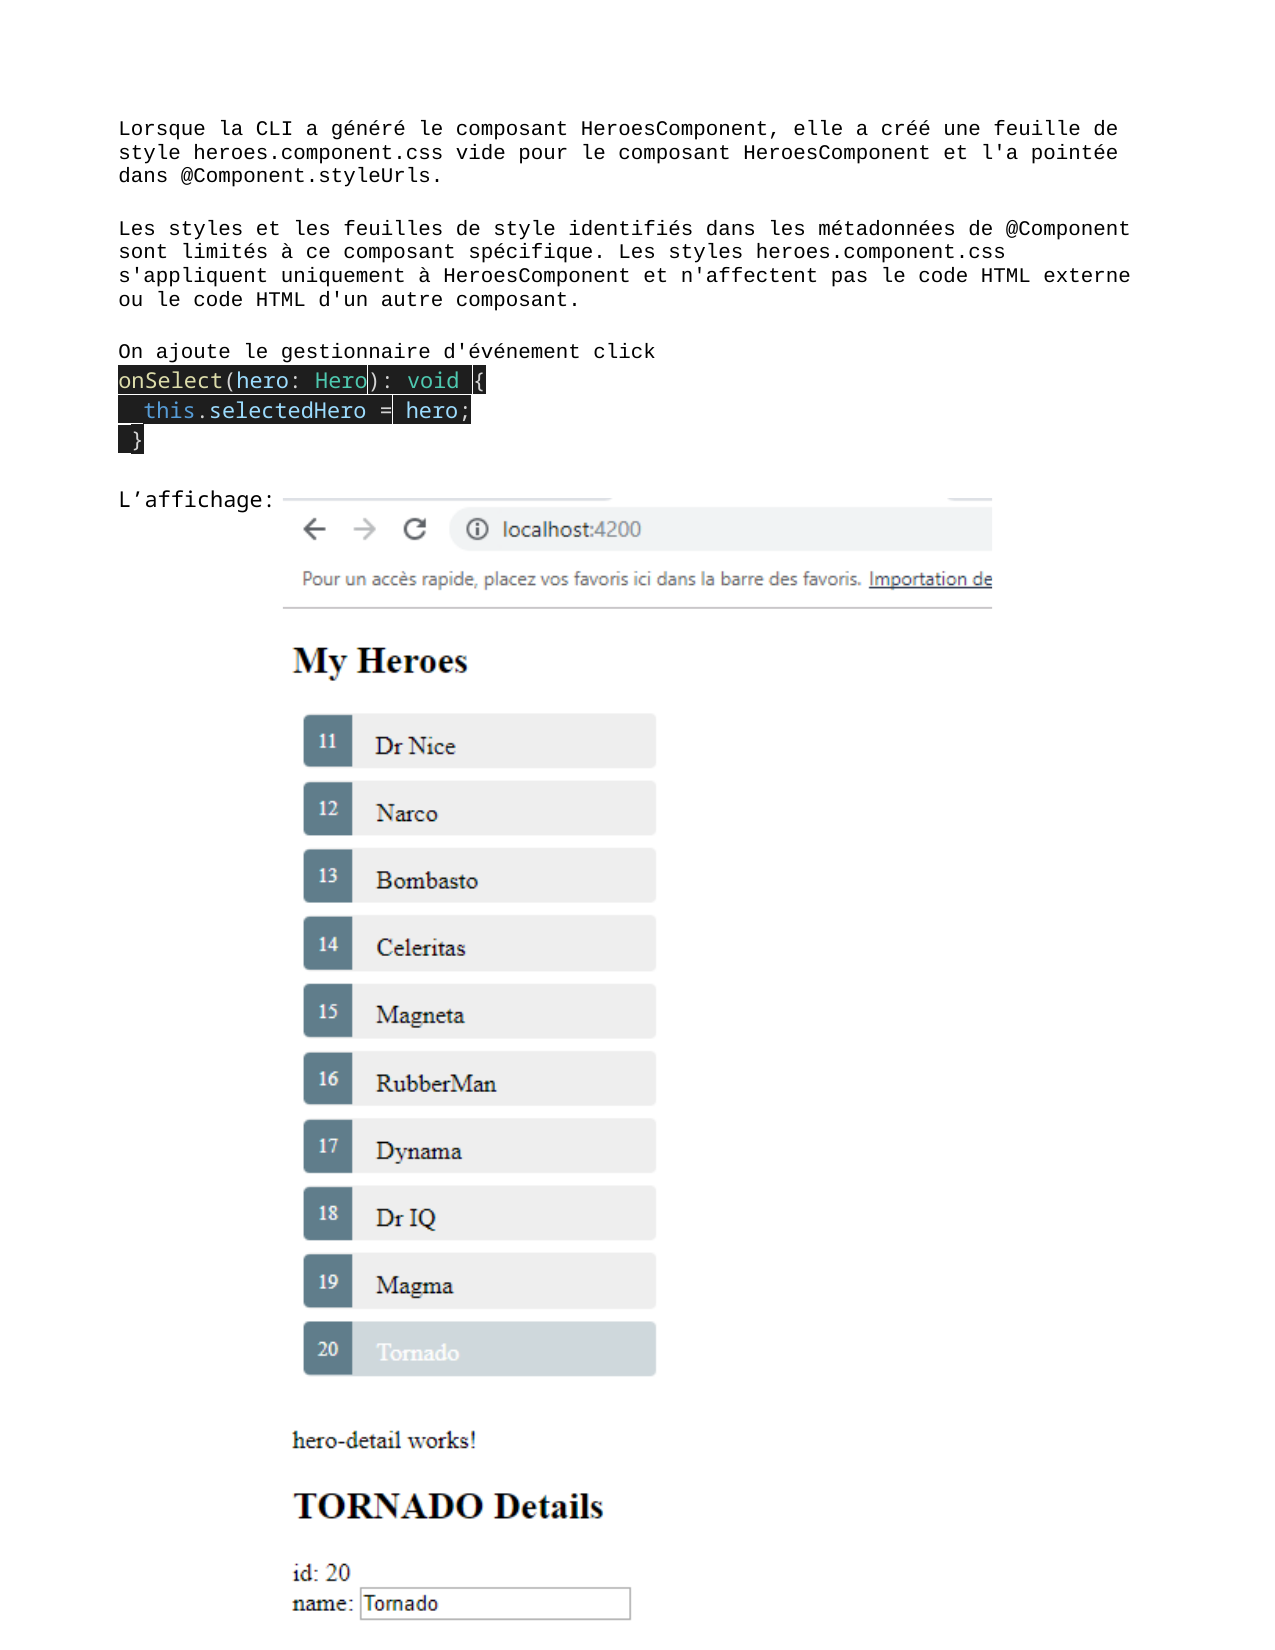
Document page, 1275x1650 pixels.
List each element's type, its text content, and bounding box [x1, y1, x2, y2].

text L’affichage: [118, 484, 1157, 514]
text Lorsque la CLI a généré le composant HeroesComponent, elle a créé une feuille de style heroes.component.css vide pour le composant HeroesComponent et l'a pointée dans @Component.styleUrls. [118, 118, 1157, 189]
text } [118, 424, 1157, 454]
text onSelect(hero: Hero): void { [118, 365, 1157, 394]
picture [282, 498, 993, 1650]
text On ajoute le gestionnaire d'événement click [118, 341, 1157, 365]
text this.selectedHero = hero; [118, 394, 1157, 424]
text Les styles et les feuilles de style identifiés dans les métadonnées de @Component sont limités à ce composant spécifique. Les styles heroes.component.css s'appliquent uniquement à HeroesComponent et n'affectent pas le code HTML externe ou le code HTML d'un autre composant. [118, 218, 1157, 312]
